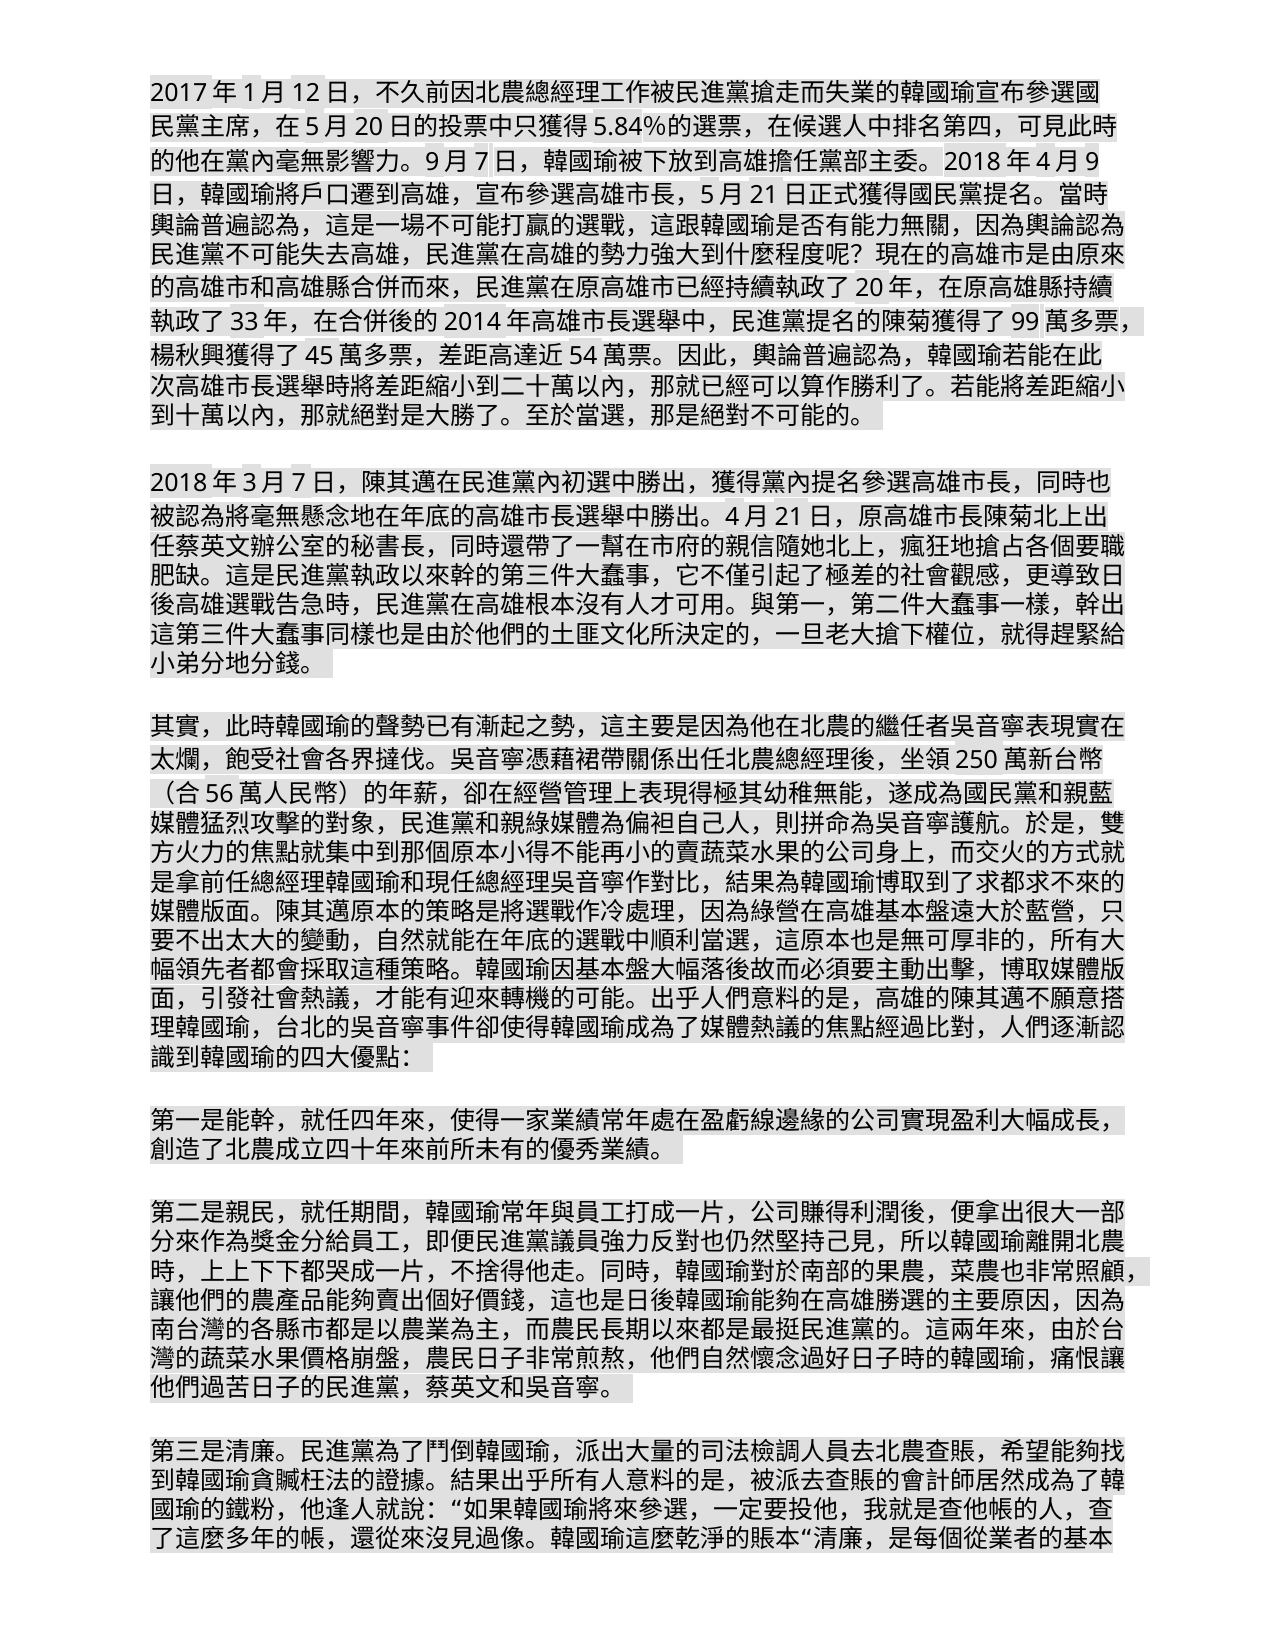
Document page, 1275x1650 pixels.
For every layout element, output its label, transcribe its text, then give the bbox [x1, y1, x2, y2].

text 左岸發燒友旁觀者清，以下連結文許多分析一語中的、暢快淋漓，謹去除毛語錄部分，譯為正體中文轉載 https://goo.gl/h3PMnr 民進黨在縣市長選舉中遭遇空前慘敗，蔡英文也被迫辭去黨主席，完全印證了我們一貫以來的預測。大戰略的問題，過去已經剖析得很清楚了，民進黨和蔡英文的慘敗是必然的。今天，我們只是從執行的角度，回顧蔡英文為什麼會輸得特別慘？ 首先，我們有必要了解，雖然國民黨和民進黨都出息有限，難成大器，但這兩個政黨在基因上是完全不同的。國民黨的特點在於內鬥內行，外鬥外行，輸得都已經脫褲子了，關起門來還是要排資論輩。在國民黨內，戰將都是沒有什麼好結果的。你勢頭旺的時候，所有人都會撲上來逢迎拍馬，想要跟你套近乎，蹭熱度。可一旦你遭遇挫折了，所有人都會敬而遠之，與你劃清界限，甚至落井下石，踩著你的頭顱而以清高自詡，可謂集官僚文化糟粕之大成。民進黨則不然，他們在處困境時戰力十足，只要能夠殺出血路，他們可以無所不用其極，也可以放下恩怨一致對外。可一旦打下了江山，就會不顧廉恥地搶占地盤，吃相極其難看，可謂集土匪文化糟粕之大成2016年獲得全面執政權後，民進黨人就開始肆無忌憚地爭權奪位，先是最頂層的當權者把最好的權位攬到自己兜里，接著又去拼命搜尋那些次一等的，再次一等的肥差，用來安排自己的小弟。在這個安排小弟的過程中，民進黨看上了台北農產運銷公司（簡稱“北農”）總經理的位置，並且如願以償地拿了下來。可以說，這是民進黨執政以來幹得最蠢的一件事，因為原來的北農總經理正是當時已經淡出政壇十六年，現在正如日中天的高雄新當選市長韓國瑜。若不是被民進黨搞到失業，韓國瑜現在應該還在北農賣菜。民進黨為了一個芝麻綠豆大的小官，丟掉了整片江山，這應該是最令他們追悔莫及的。可話又說回來，斯人也，有斯疾也，有這種缺乏出息的政黨，就會有這種缺乏出息的蠢事。不過在當時，還沒有人想到這件小事會引發山崩海嘯般的後續效應。 民進黨全面執政後，對國民黨發動了抄家滅族式的圍剿，凍結了國民黨的黨產，以致於他們連黨工的薪水都發不出來，更不用說選舉時的大規模資金投入了。在民進黨看來，他們最大的敵人就只有國民黨。只要能把國民黨徹底整垮整死，那麼他們再怎麼胡作非為都行，因為他們已不再有競爭對手，民眾也不再有第二選擇。然而，民進黨這一刀砍下去，不但沒有將國民黨一刀斃命，卻反而割掉了國民黨身上的爛瘡，這可以說是民進黨執政以來幹的第二件大蠢事。我們方才說過，國民黨原本是個腐朽僵化的老機器，要想憑藉自身的能力改革，原本是完全沒有可能的，這從國民黨失去政權後的表現得一如既往的差可以得到證明，即便民進黨執政後的民調一路下滑，作為對照組的國民黨卻也遲遲未能出現相應出現反彈。在國民黨腐朽僵化的機制下，韓國瑜樣的人原本是永無出頭之日的，他當初不就是因為無法適應這種機制而退出政壇的嗎？現在好了，民進黨的全面圍剿，使得國民黨中央喪失了過去可以調配的龐大資源，那些被馬屁精包圍的所謂黨內大佬們也隨之門前冷落，為日後韓國瑜的橫空出世創造了有利環境，這就如同歷代國家危亡時，總會從底層湧現出許多英雄名將一樣。民進黨人如果有智慧，他們就應該懂得，一個腐朽僵化的國民黨才是他們得以長期執政的票房保證。可惜的是，民進黨人就像土匪進城一樣，看到金錢美女便利令智昏，自己撕毀自己的票房。不過，這在當時依然沒有引起人們足夠的重視，畢竟這兩個黨都是一樣的目光短淺，出息有限。 2017年1月12日，不久前因北農總經理工作被民進黨搶走而失業的韓國瑜宣布參選國民黨主席，在5月20日的投票中只獲得5.84％的選票，在候選人中排名第四，可見此時的他在黨內毫無影響力。9月7日，韓國瑜被下放到高雄擔任黨部主委。2018年4月9日，韓國瑜將戶口遷到高雄，宣布參選高雄市長，5月21日正式獲得國民黨提名。當時輿論普遍認為，這是一場不可能打贏的選戰，這跟韓國瑜是否有能力無關，因為輿論認為民進黨不可能失去高雄，民進黨在高雄的勢力強大到什麼程度呢？現在的高雄市是由原來的高雄市和高雄縣合併而來，民進黨在原高雄市已經持續執政了20年，在原高雄縣持續執政了33年，在合併後的2014年高雄市長選舉中，民進黨提名的陳菊獲得了99萬多票，楊秋興獲得了45萬多票，差距高達近54萬票。因此，輿論普遍認為，韓國瑜若能在此次高雄市長選舉時將差距縮小到二十萬以內，那就已經可以算作勝利了。若能將差距縮小到十萬以內，那就絕對是大勝了。至於當選，那是絕對不可能的。 2018年3月7日，陳其邁在民進黨內初選中勝出，獲得黨內提名參選高雄市長，同時也被認為將毫無懸念地在年底的高雄市長選舉中勝出。4月21日，原高雄市長陳菊北上出任蔡英文辦公室的秘書長，同時還帶了一幫在市府的親信隨她北上，瘋狂地搶占各個要職肥缺。這是民進黨執政以來幹的第三件大蠢事，它不僅引起了極差的社會觀感，更導致日後高雄選戰告急時，民進黨在高雄根本沒有人才可用。與第一，第二件大蠢事一樣，幹出這第三件大蠢事同樣也是由於他們的土匪文化所決定的，一旦老大搶下權位，就得趕緊給小弟分地分錢。 其實，此時韓國瑜的聲勢已有漸起之勢，這主要是因為他在北農的繼任者吳音寧表現實在太爛，飽受社會各界撻伐。吳音寧憑藉裙帶關係出任北農總經理後，坐領250萬新台幣（合56萬人民幣）的年薪，卻在經營管理上表現得極其幼稚無能，遂成為國民黨和親藍媒體猛烈攻擊的對象，民進黨和親綠媒體為偏袒自己人，則拼命為吳音寧護航。於是，雙方火力的焦點就集中到那個原本小得不能再小的賣蔬菜水果的公司身上，而交火的方式就是拿前任總經理韓國瑜和現任總經理吳音寧作對比，結果為韓國瑜博取到了求都求不來的媒體版面。陳其邁原本的策略是將選戰作冷處理，因為綠營在高雄基本盤遠大於藍營，只要不出太大的變動，自然就能在年底的選戰中順利當選，這原本也是無可厚非的，所有大幅領先者都會採取這種策略。韓國瑜因基本盤大幅落後故而必須要主動出擊，博取媒體版面，引發社會熱議，才能有迎來轉機的可能。出乎人們意料的是，高雄的陳其邁不願意搭理韓國瑜，台北的吳音寧事件卻使得韓國瑜成為了媒體熱議的焦點經過比對，人們逐漸認識到韓國瑜的四大優點： 第一是能幹，就任四年來，使得一家業績常年處在盈虧線邊緣的公司實現盈利大幅成長，創造了北農成立四十年來前所未有的優秀業績。 第二是親民，就任期間，韓國瑜常年與員工打成一片，公司賺得利潤後，便拿出很大一部分來作為獎金分給員工，即便民進黨議員強力反對也仍然堅持己見，所以韓國瑜離開北農時，上上下下都哭成一片，不捨得他走。同時，韓國瑜對於南部的果農，菜農也非常照顧，讓他們的農產品能夠賣出個好價錢，這也是日後韓國瑜能夠在高雄勝選的主要原因，因為南台灣的各縣市都是以農業為主，而農民長期以來都是最挺民進黨的。這兩年來，由於台灣的蔬菜水果價格崩盤，農民日子非常煎熬，他們自然懷念過好日子時的韓國瑜，痛恨讓他們過苦日子的民進黨，蔡英文和吳音寧。 第三是清廉。民進黨為了鬥倒韓國瑜，派出大量的司法檢調人員去北農查賬，希望能夠找到韓國瑜貪贓枉法的證據。結果出乎所有人意料的是，被派去查賬的會計師居然成為了韓國瑜的鐵粉，他逢人就說：“如果韓國瑜將來參選，一定要投他，我就是查他帳的人，查了這麼多年的帳，還從來沒見過像。韓國瑜這麼乾淨的賬本“清廉，是每個從業者的基本要求，卻又很難向別人證明。好聽話誰都會說，關鍵是要別人願意相信。試想，僅憑韓國瑜的一己之力，是很難讓高雄市民相信他絕對清廉的。於是，民進黨幫韓國瑜做到了。 第四是口才。民進黨和親綠媒體全面攻擊韓國瑜，韓國瑜也相應做出各種澄清和反擊，遂在媒體和網絡上留下了大量的視頻畫面，人們這才發現原來韓國瑜的口才是那麼的好，反應是那麼的快，迅速吸引了大量粉絲的追捧。尤其是年輕人，特別喜歡看韓國瑜反擊民進黨的各種金句妙語，他們在網絡上瘋狂轉發與韓國瑜相關的視頻，使得他在遠離政壇十六年後居然一躍而成為全台最受關注的政治明星。 誠然，韓國瑜的能幹，親民，清廉和口才都是他固有的優點，但如果高雄的選戰真如陳其邁最初設想的那樣冷處理，那麼韓國瑜的這些優點是不會有多少人知道的倘若民。進黨當初能夠簡潔明快地處理吳音寧，讓她早日離開北農，那麼國民黨的攻擊就會失去著力點，韓國瑜的聲勢也沒有那麼快起來。可惜的是，民進黨上上下下都在全力袒護吳音寧，到後來甚至發展到連蔡英文都親自下令民進黨要為吳音寧積極辯護。正是由於吳音寧事件的持續延燒，使得韓國瑜得以成為媒體關注的焦點，讓人們得以認識到他有這麼多的優點。我們在前文中提到，當初將韓國瑜從北農的位置上擠下來是民進黨執政後幹出的第一件大蠢事，而之後全力袒護韓國瑜的繼任者吳音寧，則是其執政後幹出的第四件大蠢事。民進黨人居然能夠在一家小小的果菜公司上來回栽兩個跟頭，其智商也實在是令人嘆為觀止。追本溯源，這仍是由其土匪文化的基因決定的。 吳音寧之所以會在全台引起如此大的反感，是因為她的存在讓年輕人，甚至中壯年都普遍產生了“相對剝奪感”。相對剝奪感的意思是指當人們將自己的處境與某種標準或某種參照物相比較後而發現自己處於劣勢時所產生的受剝奪感，這種感覺會產生消極情緒，可以表現為憤怒，怨恨或不滿。簡而言之，相對剝奪感就是我覺得我和他沒有什麼不同，可是他不用努力就能獲得各種資源，而我拼盡全力卻永遠無法獲得。當初，民進黨正是操弄相對剝奪感而贏得政權的，那一次他們攻擊的對象是連勝文，這個從小含著金湯匙出生的權貴子弟，一路攀升直至被保送為國民黨提名的台北市長候選人，而在藍營基本盤遠大於綠營的台北市，連勝文幾乎已經篤定能當選為台北市。於是，在民進黨的操弄下，這被渲染成全台年輕人普遍沸騰的相對剝奪感，最終民眾連勝文在台北市長選舉中大敗，進而連累了國民黨在其它縣市的選舉同樣是大敗。不過，在2014年擊敗連勝文的卻不是民進黨人。由於黨內缺乏好的候選人，民進黨與無黨籍的台大醫學院教授柯文哲合作。民進黨協助柯文哲在台北市擊敗了國民黨，柯文哲則協助民進黨在其它縣市大獲全勝。在2014年的縣市長選舉中，民進黨贏得了全台22個縣市中的13席，而國民黨輸到只剩下6席。在佔全台人口的70％的所謂“六都”中，國民黨只以2萬票的極微弱優勢守住了新北市，在台北市以24萬多票的差距輸給了無黨籍的柯文哲，另外桃園，台中，台南和高雄四都則皆為民進黨所有。若將自己全力支持的台北市柯文哲算上，民進黨等於是贏得了六都中的五都，這為蔡英文在2016年的大勝奠定了基礎。可是到了2018年，如何處理與柯文哲的關係，卻成為民進黨最困難的抉擇 在台北市的選民格局中，藍盤原本是大於綠盤的，可是在2014年的縣市長選舉中，由於馬英九的昏庸無能，使得大量的藍營選民不願意出來投票。由於連勝文引發的相對剝奪感，使得中間選民青睞柯文哲。為了擊垮國民黨，綠營選民更是一面倒地全力支持柯文哲。可是當柯文哲就任台北市長後，本著“識時務者為俊傑”的務實態度，積極響應大陸提出的“兩岸一家親”，引發深綠的強烈不滿，卻獲得了中間選民和淺藍的好感。在2014年，連勝文只能拿到藍營中深藍的票，淺藍是不願意投票的;柯文哲則能拿到深綠，淺綠和中間的票可是到了2018年，柯文哲的票源結構發生了位移，除了原來的淺綠，中間外，還能瓜分到淺藍，不過也因此失去了深綠。國民黨提名的台北市長候選人丁守中的票源結構是深藍和淺藍，淺藍的票以前都是投給國民黨的，但在2 014年那次因不滿連勝文而拒絕投票，2018年則因柯文哲的漂移而被瓜分。至於深綠，因不滿柯文哲響應“兩岸一家親”，強烈要求民進黨自提候選人，使得蔡英文陷入空前的困境。 按照蔡英文此時的如意算盤，是繼續與柯文哲合作，協助其連任台北市長，然後守住已有四都，再敦請老將蘇貞昌出馬拿下新北市，那麼2020年就是囊中之物了。可一旦自提候選人，弊端是顯而易見的。首先，民進黨自提的候選人在台北絕無勝選的可能，而且毫無疑問會是第三名，這簡直就是自取其辱。其次，一旦民進黨提名自己的候選人，就會分割到柯文哲淺綠的票源，造成國民黨漁翁得利，贏回台北市的局面，這是民進黨最不願意看到的。再次，如果民進黨自提候選人造成柯文哲落選，那麼柯文哲必定會參選2020年，而他在淺綠的票源上是與蔡英文重疊的，淺綠票源分散的結果，同樣會使得國民黨在2020年漁翁得利。如果民進黨自提候選人都無法將柯文哲拉下馬，也就是說柯文哲能夠在兩大黨的夾擊下連任成功，同樣會提升他的氣勢，這當然也不是進黨願意看到的。最後，柯文哲不僅在台北市有許多支持者，在其它各縣市的支持者更多，且是以年輕人為主。如果民進黨與柯文哲決裂，那麼在其它縣市的柯粉雖然無法在台北市用選票支持柯文哲，但他們卻能夠在其它縣市用選票修理民進黨。因此，就理性分析而言，蔡英文無論如何都不能在台北市自提候選人，可她終究還是在5月30日被迫提名姚文智為民進黨的台北市長候選人，做出了其執政以來的第五件大蠢事。與之前的四件大蠢事不同，這次的大蠢事不是由其土匪文化基因決定的，而是由“李自成窘境”決定的。由於在兩岸問題上的頑固不化，台灣的經濟快速下滑，進而導致蔡英文的民意支持度快速下滑，於是她就只能向深綠基本盤靠攏，聽從他們的意見自提候選人。 民進黨自提候選人，與柯文哲決裂後，引起了全台柯粉的強烈不滿，他們除了在台北市攻擊民進黨外，也在其它各縣市尋找可以攻擊民進黨的著力點，而柯粉效應外溢受惠最明顯的就是韓國瑜，因為韓國瑜和柯文哲有非常好的交情。由於韓國瑜在北農的出色績效，柯文哲對其非常欣賞。在韓國瑜被民進黨逼著離開北農後，柯文哲有意將韓國瑜延攬至市府團隊，為此還特別攜妻子到韓國瑜在雲林的家中與韓國瑜夫婦吃飯，而韓國瑜也已經點頭答應進入柯文哲團隊，是後來民進黨的台北市議員強力反對才不得不作罷，否則韓國瑜今年當不會出來選高雄市長，而應該是留在台北市政府幫柯文哲打選戰。正是由於這段淵源，讓韓國瑜非常感動，他在接受採訪時說柯文哲對他有知遇之恩。因為雖然他一直都是國民黨員，但在淡出政壇的16年間，國民黨根本沒麼人理他，只有柯文哲還把他當個角色，經常交流對於市政的看法。就這樣，正當吳音寧事件的熱潮逐漸淡去時，柯綠分手的效應又再次續上，使得韓國瑜依舊處於媒體關注的焦點。人們逐漸發現，韓國瑜的魅力較柯文哲有過之而無不及，遂使得韓粉的數量激增，甚至迅速超過了柯文哲。 5月，韓國瑜直指高雄市當前的兩大要害是“又老又窮”。對此，陳其邁非常氣憤，正式開記者會反駁韓國瑜，要他這個“外地人”不要唱衰高雄，親綠媒體更是全面撻伐。當初決定主打“又老又窮”這個議題時，韓陣營內部也是存在高度分歧的，許多幕僚認為這樣可能會刺傷高雄人的心，不利於選情，但韓國瑜堅持要主打這個議題，並且拿出去數據證明：高雄在2010至2016的七年間，25到34歲的年輕人口減少8萬多，六十歲以上老年人口卻增加了11萬，這是又老;高雄的青年失業率高居六都之冠，平均月薪卻是六都之末，只達到新竹市的六成除此之外，高雄市還背負了高達近3000億新台幣的債務，這是又窮;“又老又窮“的說法一點也不誇張。與此相對應的，韓國瑜提出的競選口號是”東西賣得出去，人進得來，高雄發大財“。 隨著“又老又窮”的議題持續發酵，韓國瑜的民調開始逐漸攀升，從最初落後陳其邁的二十多個百分點，到八月份時就只落後5％左右，逼得陳其邁再也不敢繼續採取冷處理的選戰策略，而必須與韓國瑜正面開火。在台北的柯綠分手議題逐漸冷卻之後，整個台灣的選戰焦點都開始全部聚集在高雄。 8月23日，整個南台灣天降暴雨，高雄市一片澤國，重創民進黨的選情，其主要表現在四個方面：第一，陳菊長期吹噓自己的治水政績，結果被一場暴雨打回原形。第二，水褪去後的高雄道路上出現了五千多個觸目驚心的大坑洞，顯示當初在修建工程時必然存在大量偷工減料和營私舞弊。第三，陳菊執政期間造了許多漂亮建築，把高雄打造成休閒的宜居城市，所以很多人不願意接受韓國瑜所說的“又老又窮”，可現在滿地坑坑洼窪的路面沉重打擊了高雄人的自信心，使他們不得不直面現實，反思過去。第四，陳菊留下了這麼個大窟窿後，自己卻跑到台北去做大官，不但自己走，還把市府團隊中的大量親信帶走，讓民眾感到極為惱火。陳其邁最初的競選策略是陳菊最好的“接棒人”，要在高雄“一棒接一棒”，現在陳菊的形象既已崩塌，作為他的接棒，陳其邁的選情艱難可想而知。 9月11日，民進黨被爆出“張天欽事件”，又稱“東廠事件”。蔡英文執政後，為修理國民黨而成立“促進轉型正義委員會”（簡稱“促轉會”），其副主委張天欽在一次內部會議上提出要好好利用促轉會來修理國民黨，並且洋洋自得地宣稱“我們本來是南廠，現在變西廠，後來升格變東廠”。雖然明眼人都知道成立促轉會的目的為何，可它的招牌畢竟掛的是“轉型正義”，現在其副主委竟然公然以選戰打手為使命，甚至以充當東廠為榮，就連內部人都聽不下去，於是有內部人主動錄音後向媒體爆料，遂引發軒然大波。雖然張天欽隔日就請辭下台，主管領導多次道歉，但這依然無法平息民眾的怒火。於是，民間開始流傳一個口號，叫“1124滅東廠“（11月24日即投票日）。不久之後，民間又開始流傳一個段子，說現在台灣最大的黨既不是國民黨，也不民進黨，而是“討厭民進黨”。也就是說，民眾雖然對國民黨還是好感有限，但是都強烈憎惡民進黨。 與此同時，韓國瑜延續“又老又窮”的議題而強打“北漂”議題，說的是以前高雄很繁華，大家都到高雄找工作，可現在高雄窮困了，高雄子弟只能漂到台北來謀生活。於是，韓國瑜拍攝了許多宣傳廣告，主題無非是兩個，一個是在高雄的父母盼望在北台灣的孩子能夠返回家鄉，一個是在北台灣打拼的年輕人想要回到父母身邊。這些廣告在網絡上廣為流傳，並在9月24日的中秋節前後掀起一波波高潮。從這個時候起，我覺得韓國瑜就已經反超陳其邁了，而且只要韓國瑜不犯重大錯誤，這個差距會越拉越大，雖然我自己是覺得“北漂”這個說法實在有點扯。台灣是個非常小的島，我剛在地圖上量了下，從高雄到台北的直線距離是290多公里，從上海到南京的直線距離是270多公里，兩者差不多，那麼請問有哪個上海人會說到南京去是北漂的嗎？這不就一腳的事嗎？ 為了應對韓國瑜強打的“北漂議題”，陳其邁也拍攝了“相信高雄”的廣告廣告內容是這樣的：一群在台北打拼的高雄人坐在一塊，談論高雄的好，談論高雄的溫暖，談論自己對高雄的感情，談論高雄是自己的驕傲一個離開高雄超過15年的女孩說：“我是因為工作環境的關係離開高雄，到了一定的年齡後就一直想回家，非常非常想回家，我的戶口還在高雄，死都不會遷“一個離開高雄七八年的男孩說”在台北，是生存，在南部，那是生活“又一個女孩說：”。把自己提升到更好，就是為了要回去“緊接著之前那個離開15年的女孩說：”能夠回去發展，還是我最大最大的願望“然後大家七嘴八舌地說：”會覺得是高雄人講出來很驕傲哎“”我會覺得我講我是高雄人就蠻自豪的。“最後畫面緩緩淡入儒雅地靜坐傾聽的陳其邁，字幕打上”高雄的好，我們知道“，”相信高雄“。 實事求是地說，這個廣告做得確實是挺感人，但我一看到這個廣告就知道，陳其邁這場選戰必輸無疑，因為他已經是黔驢技窮了，根本找不到任何應對的策略和方向。首先，你跟著別人的議題打，這就已經是處於下風了，更何況你打得根本就不在點子上。我們看廣告裡的這幾句對白，你說“因為工作環境的離開，非常非常想回家“，那麼問題來了，為什麼高雄不能給你好的工作環境呢你說：”在台北，是生存，在南部，那是生活“那麼問題來了，為什麼不能在高雄既生活，又生存呢你說：“把自己提升到更好，就是為了要回去。”那麼問題來了，為什麼要把自己提升到更好才能回高雄，而現在不能回去呢你說：“能夠回去發展，還是我最大最大的願望。“那麼問題來了，為什麼現在還不能回去發展呢？這些問題的答案只有一個，那就是因高雄的經濟凋敝，沒法提供相對高薪的工作機會，所以只能在台北討生活，這不正印證了韓國瑜所說的“又窮”嗎？年輕人無法在高雄工作，就只能漂移到台北，這不正印證了韓國瑜所說的“又老”嗎？所以陳其邁一方面憤怒地批判韓國瑜所說的“又老又窮”，可自己搞了半天卻在拍廣告印證韓國瑜所說的“又老又窮“，這種打法又怎麼能不輸呢？後來，陳其邁又將其競選口號從”正義溫暖“轉變成”經濟市長“，說是自己比韓國瑜更有能力提振高雄的經濟，可是人們又不禁要問，既然你這麼有辦法，那麼以前都是你民進黨在執政，為什麼你不做呢？ 10月4日，在王金平的運作下，高雄市農會的理事長蕭漢俊出面表態支持韓國瑜。在此之前，雖然韓國瑜在網絡上的聲勢非常高，但民進黨不屑地說那些都是空氣票，又不是高雄在地人，不能在高雄投票。又說韓國瑜只有空軍，沒有陸軍，將來還是必輸無疑。隨著蕭漢俊的表態支持，韓國瑜算是有了第一支成建制的陸軍。不過民進黨又辯稱說蕭漢俊原本就是親國民黨系統的，出來表態支持韓國瑜這也沒什麼。結果沒過多久，又有許多原本深綠的民進黨鐵桿支持者倒戈支持韓國瑜於是。 ，民進黨一方面對這些進行人格抹黑，一方面說這些人都沒什麼分量。不管遇到多麼不利的局面，民進黨都要用硬凹的方式死不認錯，可他們始終沒明白，在全民“討厭民進黨”的大趨勢下，你要懂得反省，民眾或許還不生氣，你越是死不認錯，民眾就越是要同仇敵愾地穿你的藉口。 10月14日，陳其邁在鳳山舉行大造勢，宣稱有三萬人參加，場面火爆。隨後，王金平，蕭漢俊為韓國瑜舉辦三場大造勢，分別是10月26日在鳳山，11月8日在旗山，11月14日在岡山，號稱“三山大造勢”。就在鳳山那場，韓國瑜陣營的場面更加火爆，現場號稱有五萬人，而且很多人還是因為沒法擠過來而提前離開的。鳳山造勢拆穿了民進黨所謂沒有陸軍，只有空氣票的說法，使得整個藍營士氣大振。相形之下，綠營則大為驚恐，將所有的選戰資源全部投入到高雄。於是之後的每場造勢活動都變成人數比拼，都不願意自己在人數上輸給對方。這或許是民進黨不得不然的殊死搏鬥，因為民進黨絕對不能輸掉高雄，一旦高雄失守，不僅會動搖這個執政了二三十年的大票倉，更關鍵的，也是民進黨人不敢說出口的，那就是長期執政之下必定存有不少違法舞弊之事將來如果韓國瑜徹查，不知該有多少人要被關進監獄。可是從更理性的角度而言，民進黨是不能救高雄的，因為高雄已經救不起來了，民進黨的孤注一擲不僅於事無補，反而會引起三個更加嚴重的反效果： 第一，韓國瑜的支持者全部都是自動自發來支持，而陳其邁的支持者全部要靠黨機器來動員。韓國瑜挾帶著自己的超高人氣，經常前往其它縣市幫忙助選，陳其邁則經常需要各路資源幫他助選，於是民間就傳出了個段子叫“韓國瑜是一人救全黨，陳其邁是全黨救一人。”因此陳其邁原本能力不差的，卻硬生生地被塑造成了一個無能的“媽寶”形象。 第二，在“討厭民進黨”的大趨勢下，民進黨任何努力都是徒勞無功的，甚至民進黨越是垂死掙扎，就越是激發民眾的反感。許多中間選民真的是不喜歡國民黨，但他們就是看著民進黨的那副死不認錯的樣子心裡不爽。他們之所以票投國民黨，真的不是希望國民黨贏，只是害怕民進黨不輸。 第三，按蔡英文最初的規劃，是台北市與柯文哲合作，由蘇貞昌出征攻取新北市，這樣民進黨的勢力就能從原來的四都變成五都，國民黨則六都全部掛零，那麼2020將徹底無法與蔡英文抗衡。但是隨著5月底被迫自提候選人，柯綠分手的結果使得蘇貞昌在新北市勝選已無可能，於是蔡英文又將防線後撤至台中，宣稱要“決戰中台灣”。因為台灣的選民結構是越往北越藍，越往南越綠，只要守住了台中，桃園，台南和高雄也肯定不會有問題，這樣就能維持住2014年的四都，民進黨此戰也不算輸。可萬萬沒想到的是，本來應該作為大後方的高雄居然變成了交戰的前線。民進黨全力搶救高雄的結果，是原本勢均力敵甚至小幅領先的各縣市全線防守空虛。正是由於民進黨全線撤守高雄，使得國民黨在許多原本希望渺茫的縣市也實現了翻轉，這就是蔡英文在此次市長選舉中全線慘敗的根本原因。 2018年的縣市長選舉結束後，民進黨最頂層的政治人物中蔡英文和陳菊被徹底殲滅，賴清德至少被滅了一半。現在檯面上還能接班的，或許就只剩下桃園市長鄭文燦和台南市長黃偉哲，尤以鄭文燦可能性最高，但若要參選2020，卻也沒有任何獲勝的可能性。台北市的柯文哲這次只是以極微弱的優勢擊敗國民黨的丁守中，台北市尚且選得如此艱困，應該也不敢動參選2020的念頭。國民黨這次大勝的功臣無疑是韓國瑜，但他既然剛攻下深綠的大票倉高雄，許諾要全力帶領高雄人民拼經濟，應該不至於明年就去為參選2020作準備。所以，國民黨推出的2020候選人的應該還是朱立倫或者吳敦義，他們也確實極有可能勝選，但誰都知道，這次的江山是韓國瑜打下來的。無論是否能夠在形式上問鼎大位，他都將是國民黨內最有權威的人，因而也將是決定台灣未來走向的人。 [150, 75, 1125, 1553]
